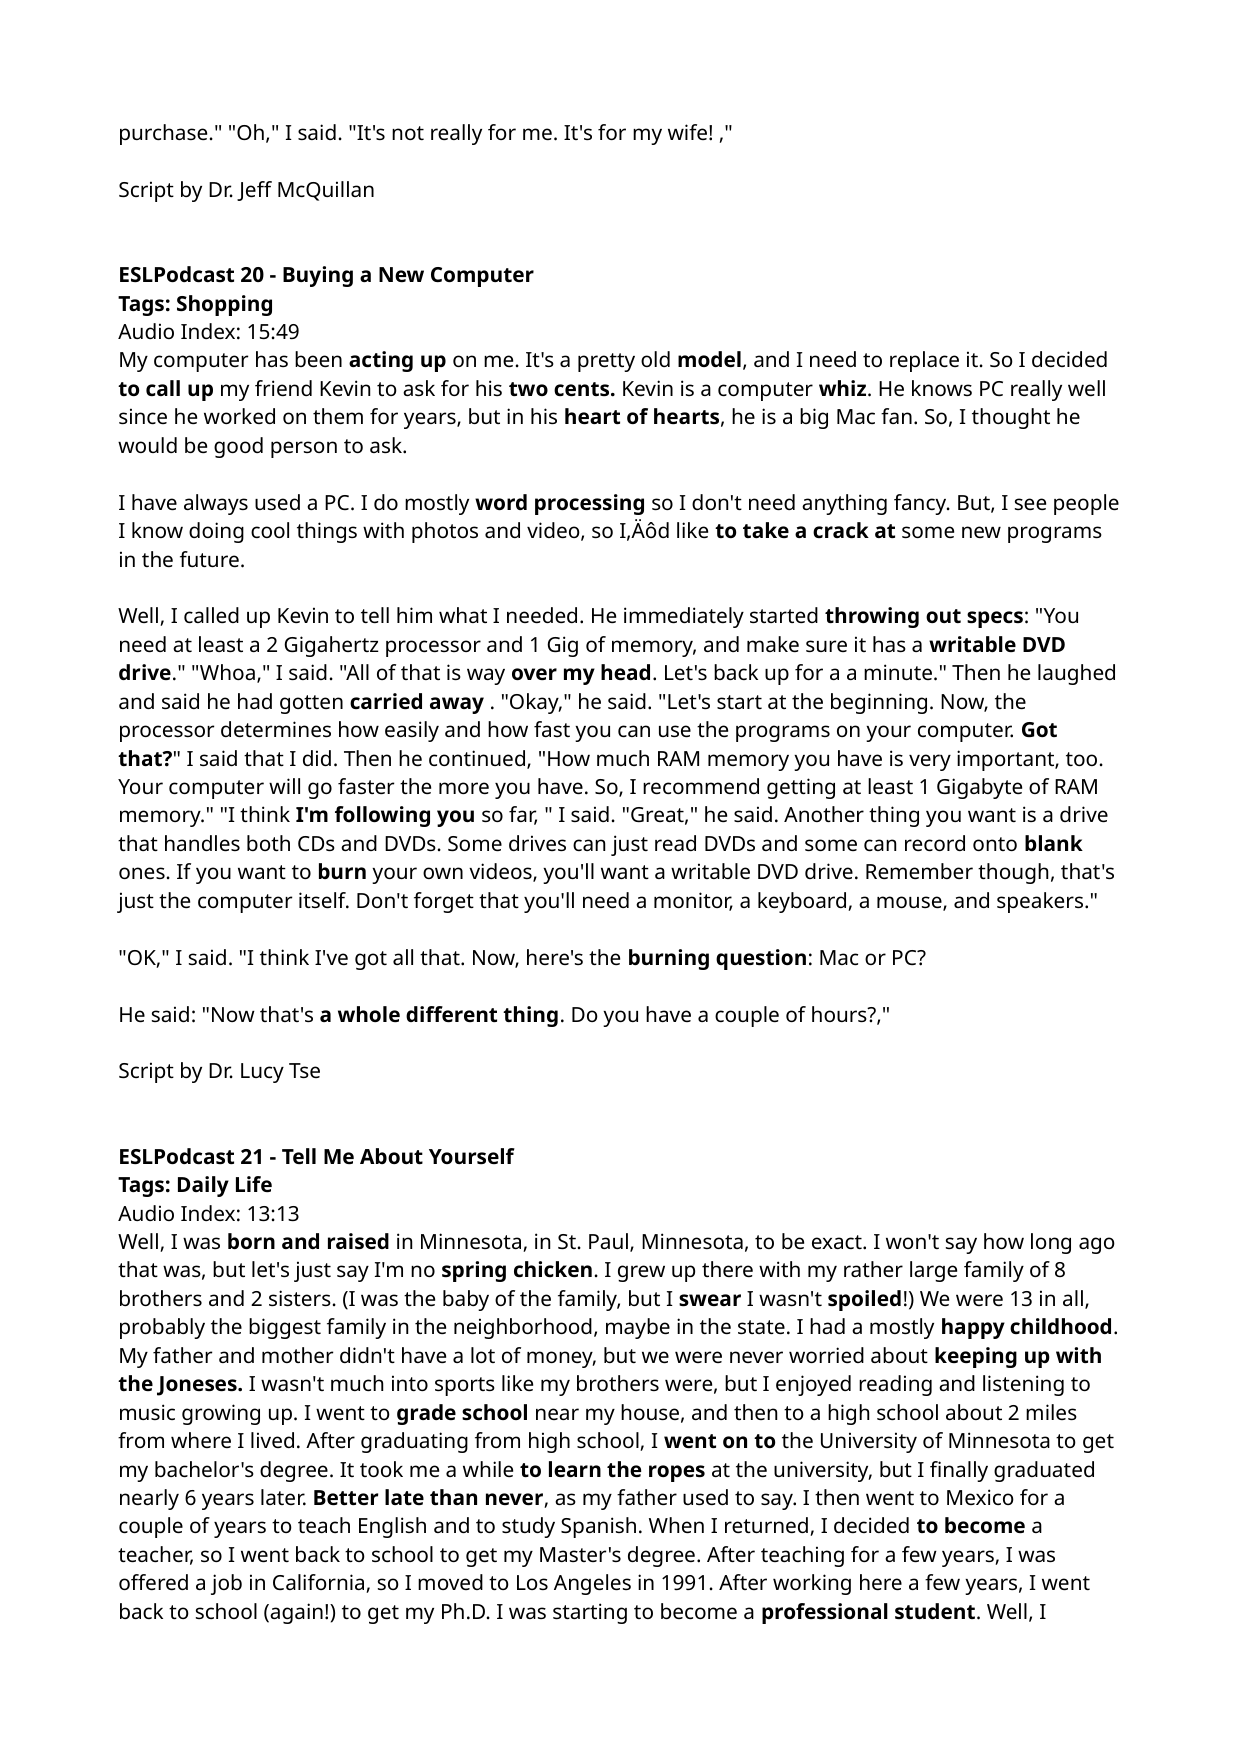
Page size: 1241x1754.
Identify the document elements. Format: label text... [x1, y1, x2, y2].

table_header Audio Index: 13:13 [118, 1199, 1122, 1227]
text ESLPodcast 20 - Buying a New Computer Tags: Shopping [118, 260, 1122, 317]
table_header purchase." "Oh," I said. "It's not really for me. It's for my wife! ‚" Script by Dr. Jeff McQuillan [118, 118, 1122, 203]
table_header Audio Index: 15:49 [118, 317, 1122, 346]
text ESLPodcast 21 - Tell Me About Yourself Tags: Daily Life [118, 1142, 1122, 1199]
table_header Well, I was born and raised in Minnesota, in St. Paul, Minnesota, to be exact. I won't say how long ago that was, but let's just say I'm no spring chicken. I grew up there with my rather large family of 8 brothers and 2 sisters. (I was the baby of the family, but I swear I wasn't spoiled!) We were 13 in all, probably the biggest family in the neighborhood, maybe in the state. I had a mostly happy childhood. My father and mother didn't have a lot of money, but we were never worried about keeping up with the Joneses. I wasn't much into sports like my brothers were, but I enjoyed reading and listening to music growing up. I went to grade school near my house, and then to a high school about 2 miles from where I lived. After graduating from high school, I went on to the University of Minnesota to get my bachelor's degree. It took me a while to learn the ropes at the university, but I finally graduated nearly 6 years later. Better late than never, as my father used to say. I then went to Mexico for a couple of years to teach English and to study Spanish. When I returned, I decided to become a teacher, so I went back to school to get my Master's degree. After teaching for a few years, I was offered a job in California, so I moved to Los Angeles in 1991. After working here a few years, I went back to school (again!) to get my Ph.D. I was starting to become a professional student. Well, I [118, 1227, 1122, 1625]
table_header My computer has been acting up on me. It's a pretty old model, and I need to replace it. So I decided to call up my friend Kevin to ask for his two cents. Kevin is a computer whiz. He knows PC really well since he worked on them for years, but in his heart of hearts, he is a big Mac fan. So, I thought he would be good person to ask. I have always used a PC. I do mostly word processing so I don't need anything fancy. But, I see people I know doing cool things with photos and video, so I‚Äôd like to take a crack at some new programs in the future. Well, I called up Kevin to tell him what I needed. He immediately started throwing out specs: "You need at least a 2 Gigahertz processor and 1 Gig of memory, and make sure it has a writable DVD drive." "Whoa," I said. "All of that is way over my head. Let's back up for a a minute." Then he laughed and said he had gotten carried away . "Okay," he said. "Let's start at the beginning. Now, the processor determines how easily and how fast you can use the programs on your computer. Got that?" I said that I did. Then he continued, "How much RAM memory you have is very important, too. Your computer will go faster the more you have. So, I recommend getting at least 1 Gigabyte of RAM memory." "I think I'm following you so far, " I said. "Great," he said. Another thing you want is a drive that handles both CDs and DVDs. Some drives can just read DVDs and some can record onto blank ones. If you want to burn your own videos, you'll want a writable DVD drive. Remember though, that's just the computer itself. Don't forget that you'll need a monitor, a keyboard, a mouse, and speakers." "OK," I said. "I think I've got all that. Now, here's the burning question: Mac or PC? He said: "Now that's a whole different thing. Do you have a couple of hours?‚" Script by Dr. Lucy Tse [118, 346, 1122, 1085]
